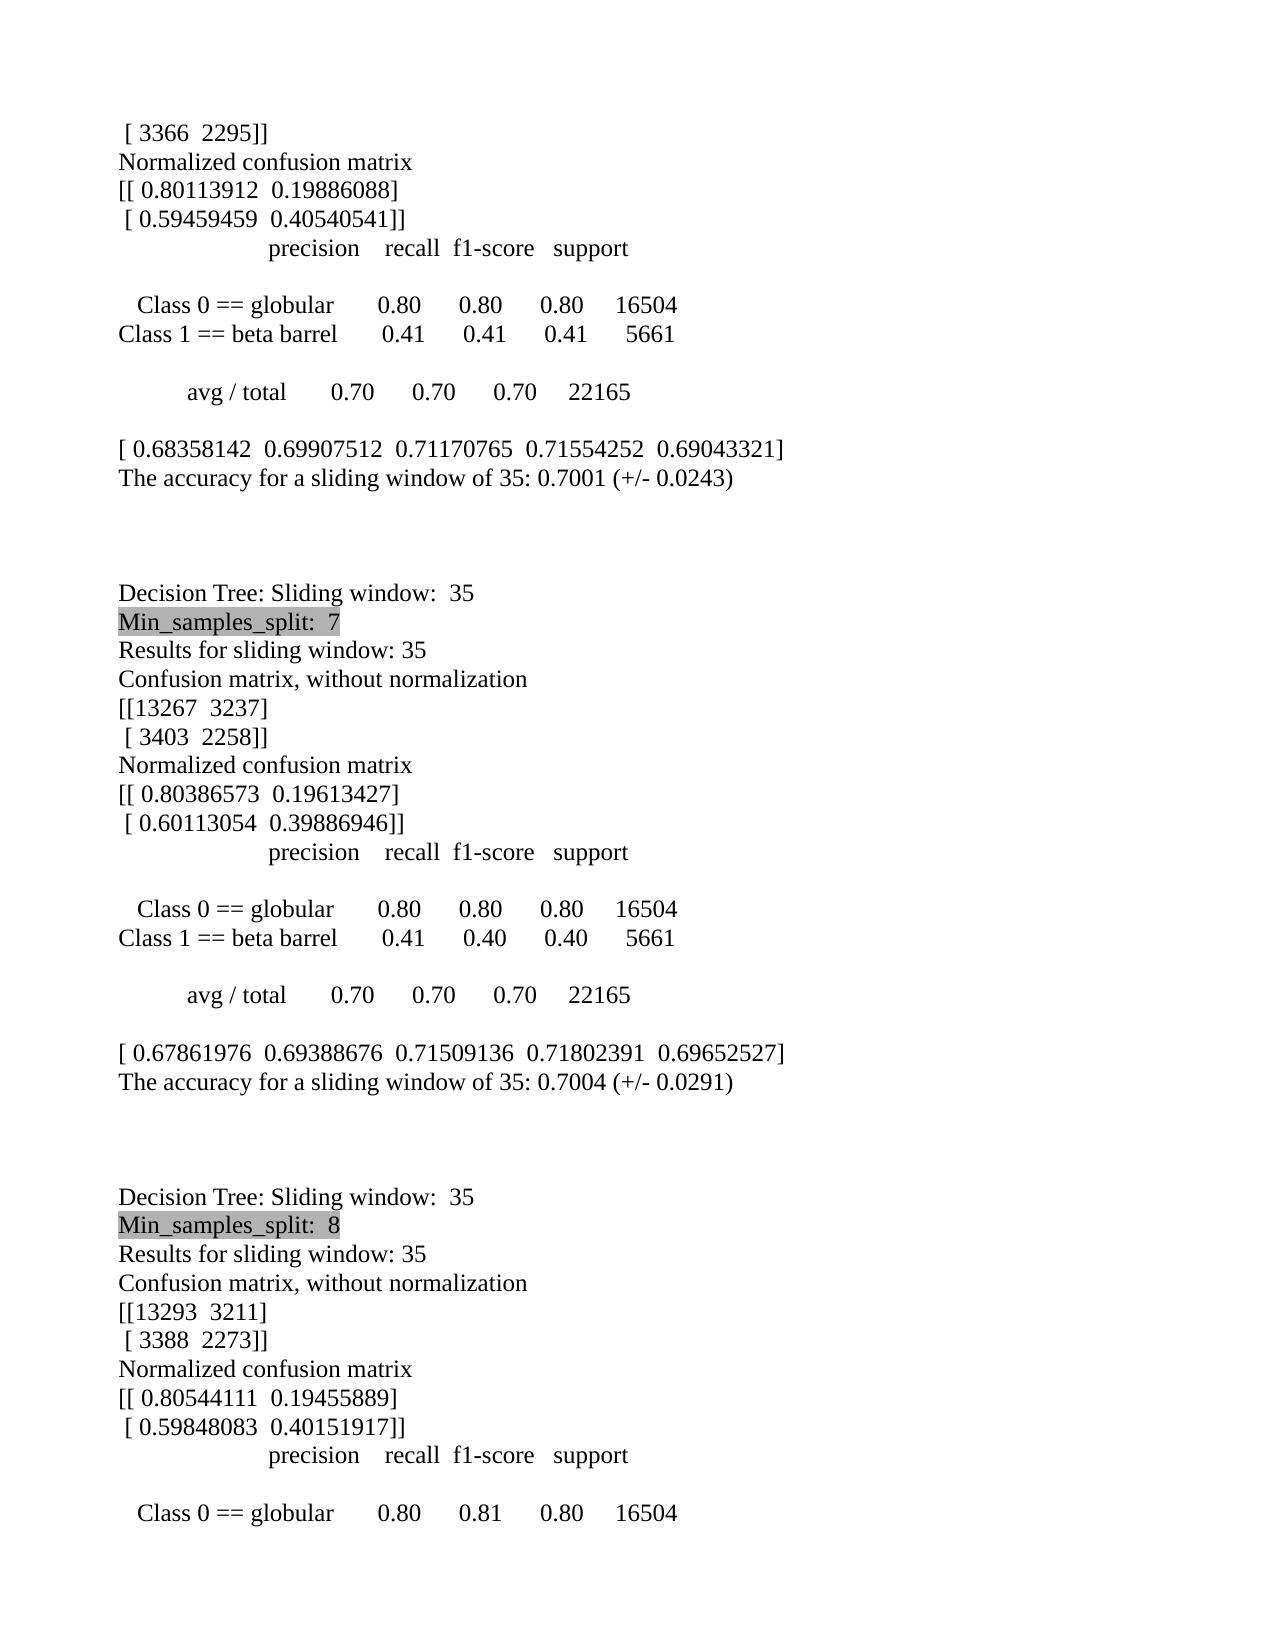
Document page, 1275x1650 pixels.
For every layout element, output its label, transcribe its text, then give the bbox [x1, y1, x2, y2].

text [[ 0.80544111 0.19455889] [118, 1383, 1157, 1412]
text Decision Tree: Sliding window: 35 [118, 1182, 1157, 1211]
text Confusion matrix, without normalization [118, 1268, 1157, 1297]
text [ 3403 2258]] [118, 722, 1157, 751]
text Class 1 == beta barrel 0.41 0.40 0.40 5661 [118, 923, 1157, 952]
text Min_samples_split: 8 [118, 1211, 1157, 1239]
text precision recall f1-score support [118, 837, 1157, 866]
text Results for sliding window: 35 [118, 636, 1157, 664]
text Results for sliding window: 35 [118, 1239, 1157, 1268]
text precision recall f1-score support [118, 1441, 1157, 1469]
text Class 0 == globular 0.80 0.81 0.80 16504 [118, 1498, 1157, 1527]
text Confusion matrix, without normalization [118, 664, 1157, 693]
text [ 0.59459459 0.40540541]] [118, 204, 1157, 233]
text [[ 0.80386573 0.19613427] [118, 779, 1157, 808]
text [ 0.67861976 0.69388676 0.71509136 0.71802391 0.69652527] [118, 1038, 1157, 1067]
text avg / total 0.70 0.70 0.70 22165 [118, 981, 1157, 1009]
text [[13293 3211] [118, 1297, 1157, 1326]
text avg / total 0.70 0.70 0.70 22165 [118, 377, 1157, 406]
text Class 1 == beta barrel 0.41 0.41 0.41 5661 [118, 319, 1157, 348]
text [ 0.60113054 0.39886946]] [118, 808, 1157, 837]
text Normalized confusion matrix [118, 147, 1157, 176]
text [ 3388 2273]] [118, 1326, 1157, 1354]
text [[ 0.80113912 0.19886088] [118, 176, 1157, 204]
text Class 0 == globular 0.80 0.80 0.80 16504 [118, 894, 1157, 923]
text [ 0.68358142 0.69907512 0.71170765 0.71554252 0.69043321] [118, 434, 1157, 463]
text Decision Tree: Sliding window: 35 [118, 578, 1157, 607]
text [[13267 3237] [118, 693, 1157, 722]
text The accuracy for a sliding window of 35: 0.7001 (+/- 0.0243) [118, 463, 1157, 492]
text precision recall f1-score support [118, 233, 1157, 262]
text [ 3366 2295]] [118, 118, 1157, 147]
text Normalized confusion matrix [118, 1354, 1157, 1383]
text Class 0 == globular 0.80 0.80 0.80 16504 [118, 291, 1157, 319]
text The accuracy for a sliding window of 35: 0.7004 (+/- 0.0291) [118, 1067, 1157, 1096]
text Min_samples_split: 7 [118, 607, 1157, 636]
text Normalized confusion matrix [118, 751, 1157, 779]
text [ 0.59848083 0.40151917]] [118, 1412, 1157, 1441]
